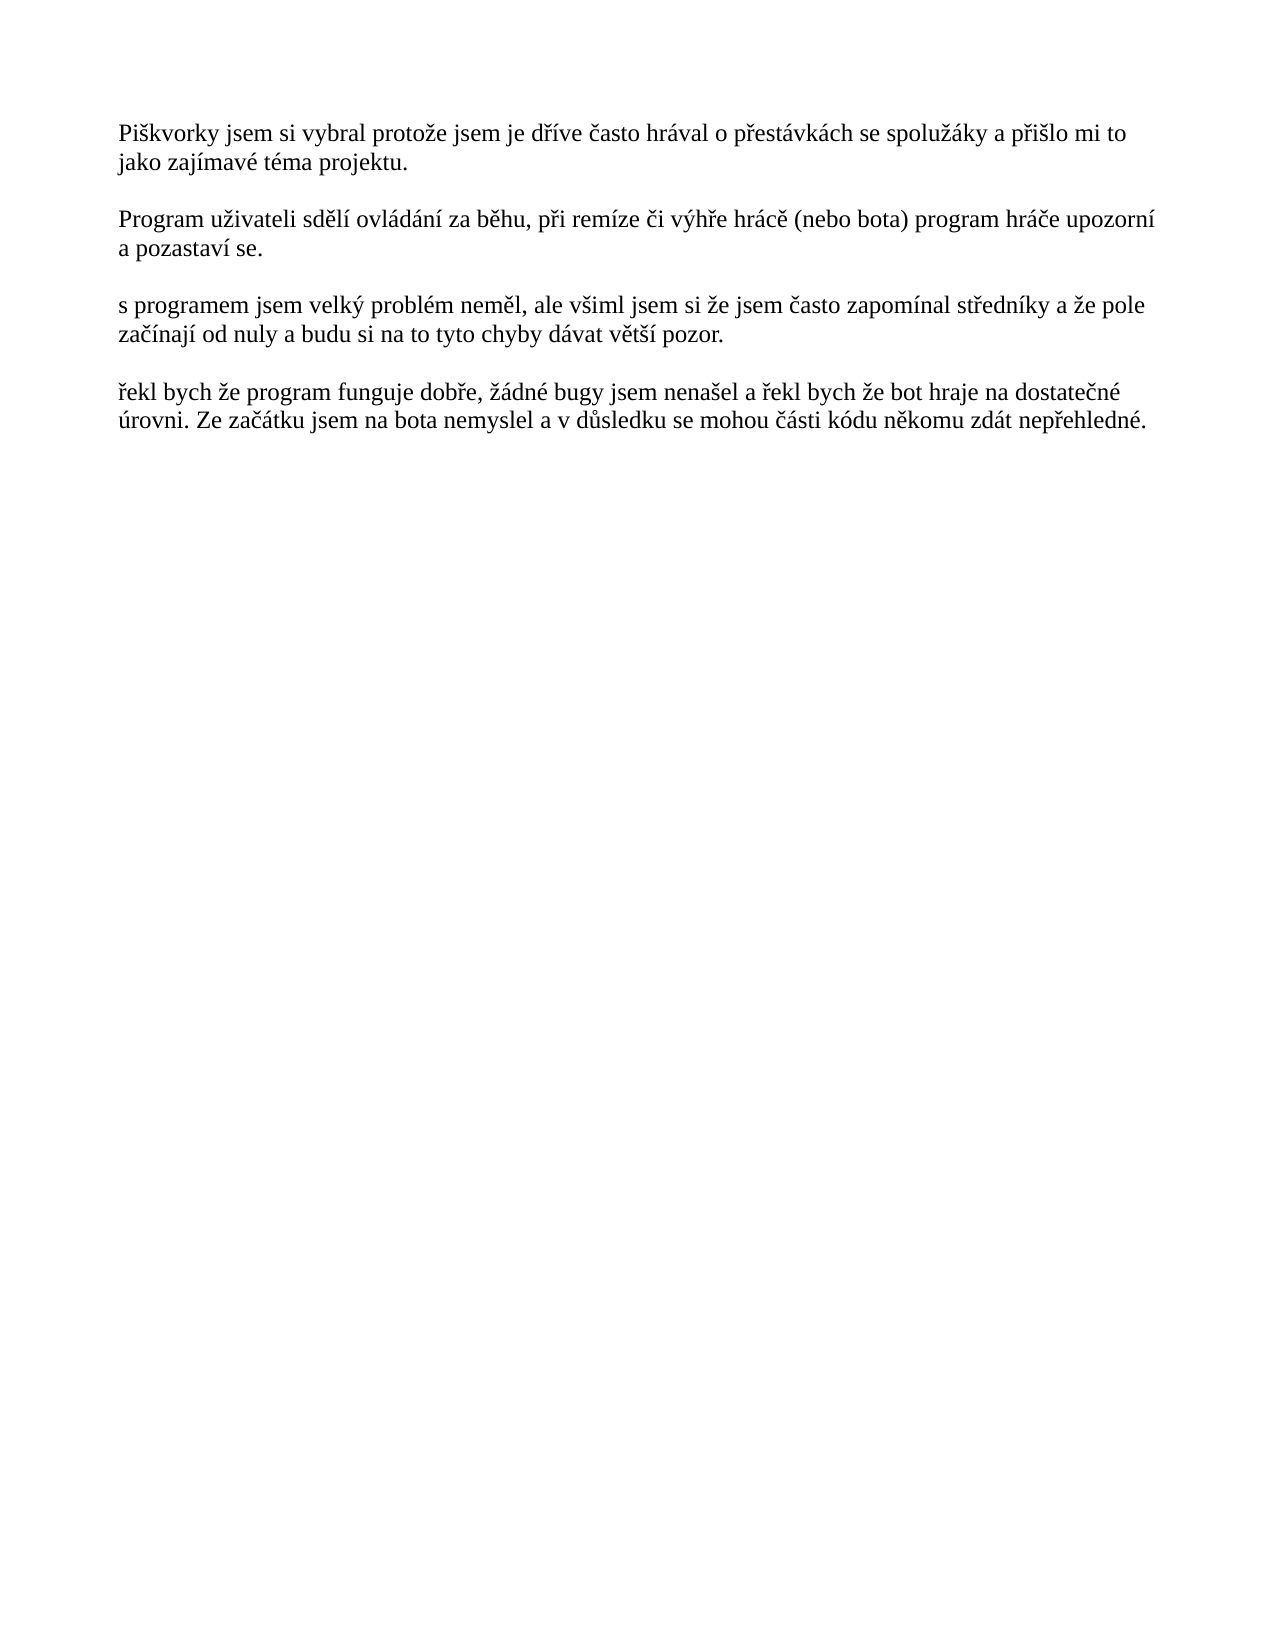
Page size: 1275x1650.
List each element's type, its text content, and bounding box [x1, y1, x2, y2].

text řekl bych že program funguje dobře, žádné bugy jsem nenašel a řekl bych že bot hraje na dostatečné úrovni. Ze začátku jsem na bota nemyslel a v důsledku se mohou části kódu někomu zdát nepřehledné. [118, 377, 1157, 434]
text s programem jsem velký problém neměl, ale všiml jsem si že jsem často zapomínal středníky a že pole začínají od nuly a budu si na to tyto chyby dávat větší pozor. [118, 291, 1157, 348]
text Piškvorky jsem si vybral protože jsem je dříve často hrával o přestávkách se spolužáky a přišlo mi to jako zajímavé téma projektu. [118, 118, 1157, 176]
text Program uživateli sdělí ovládání za běhu, při remíze či výhře hrácě (nebo bota) program hráče upozorní a pozastaví se. [118, 204, 1157, 262]
